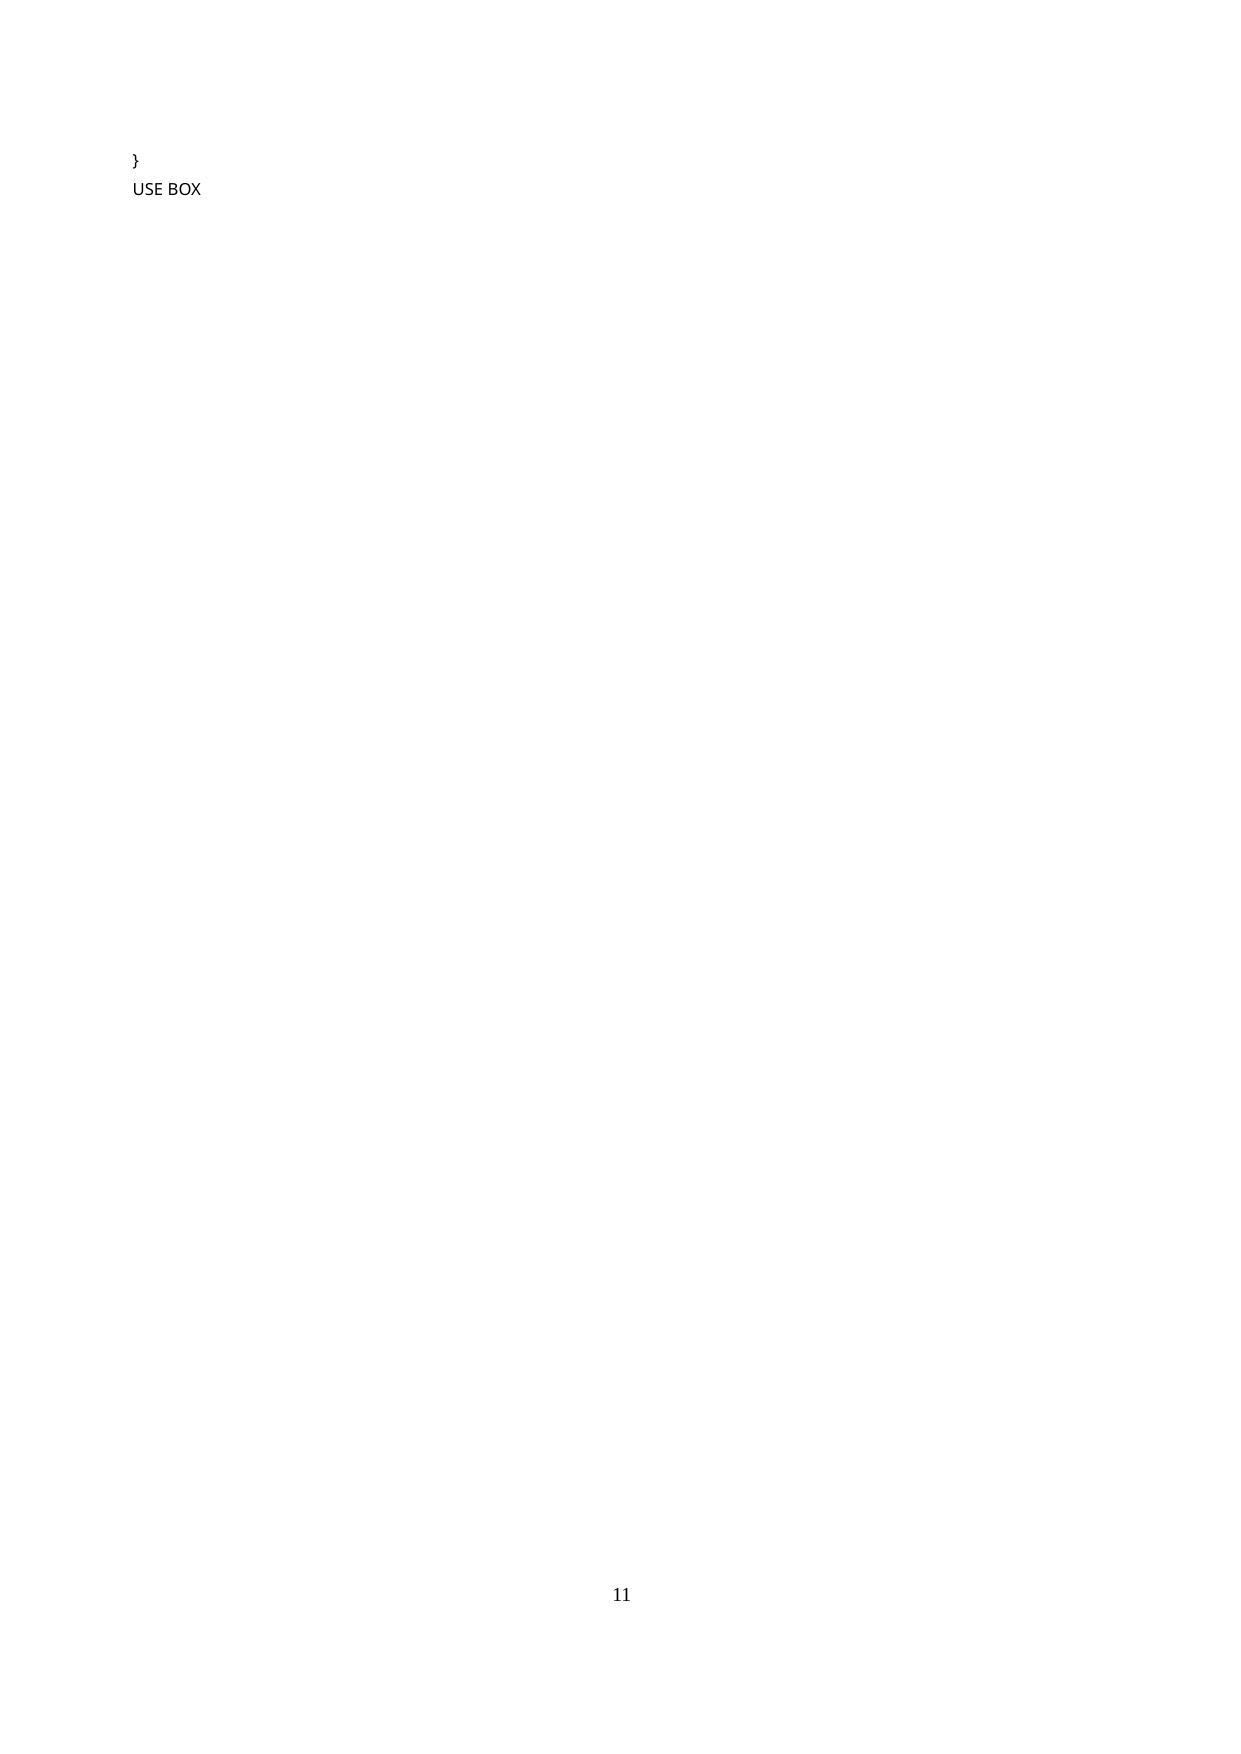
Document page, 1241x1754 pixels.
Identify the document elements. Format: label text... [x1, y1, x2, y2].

text USE BOX [132, 178, 603, 201]
text } [132, 149, 603, 172]
